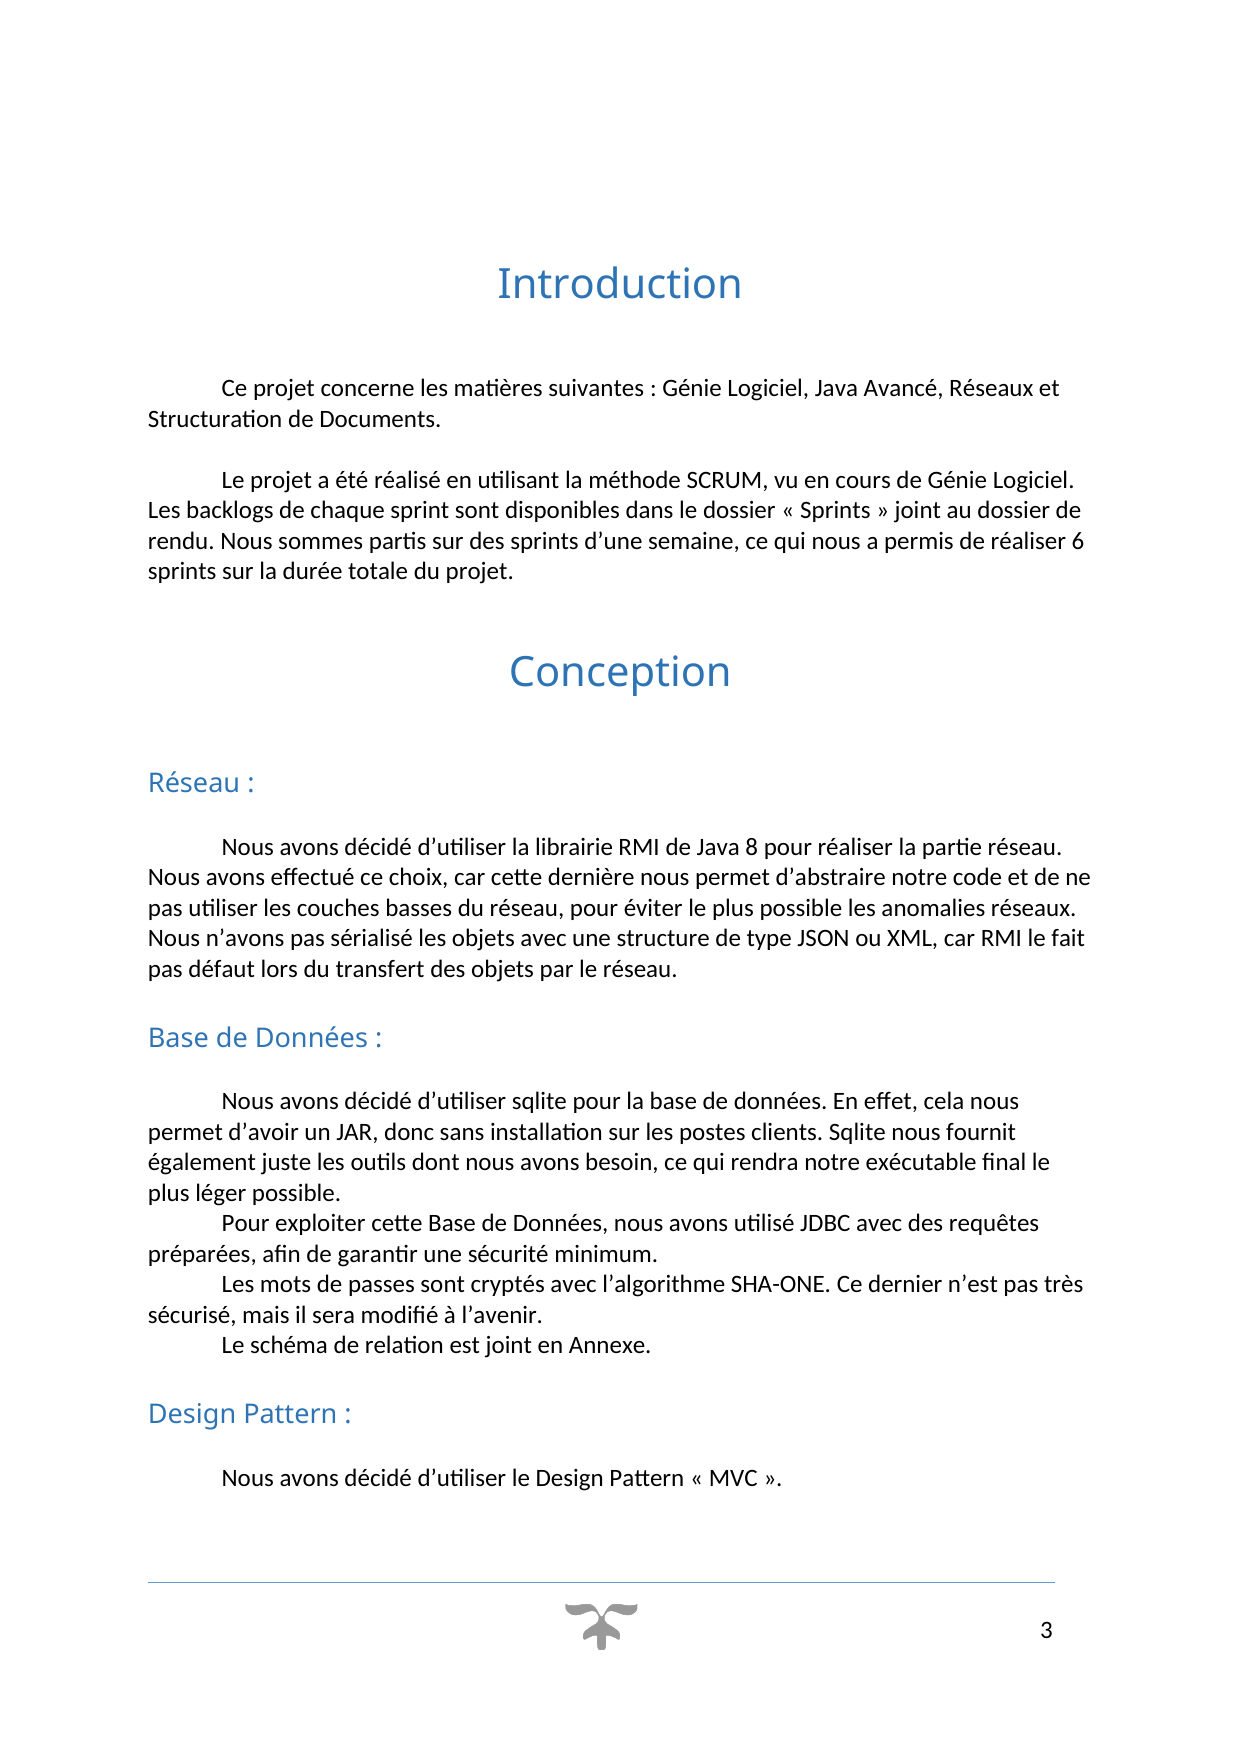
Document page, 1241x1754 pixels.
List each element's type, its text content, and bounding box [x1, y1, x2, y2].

text Ce projet concerne les matières suivantes : Génie Logiciel, Java Avancé, Réseaux et Structuration de Documents. [148, 372, 1093, 433]
subtitle Conception [148, 641, 1093, 698]
text Nous avons décidé d’utiliser sqlite pour la base de données. En effet, cela nous permet d’avoir un JAR, donc sans installation sur les postes clients. Sqlite nous fournit également juste les outils dont nous avons besoin, ce qui rendra notre exécutable final le plus léger possible. [148, 1085, 1093, 1207]
text Le projet a été réalisé en utilisant la méthode SCRUM, vu en cours de Génie Logiciel. Les backlogs de chaque sprint sont disponibles dans le dossier « Sprints » joint au dossier de rendu. Nous sommes partis sur des sprints d’une semaine, ce qui nous a permis de réaliser 6 sprints sur la durée totale du projet. [148, 464, 1093, 586]
picture [565, 1604, 638, 1650]
subtitle Réseau : [148, 763, 1093, 800]
subtitle Introduction [148, 254, 1093, 311]
text Les mots de passes sont cryptés avec l’algorithme SHA-ONE. Ce dernier n’est pas très sécurisé, mais il sera modifié à l’avenir. [148, 1268, 1093, 1329]
text Le schéma de relation est joint en Annexe. [148, 1329, 1093, 1360]
text Nous avons décidé d’utiliser le Design Pattern « MVC ». [148, 1462, 1093, 1493]
subtitle Base de Données : [148, 1018, 1093, 1055]
subtitle Design Pattern : [148, 1395, 1093, 1432]
text Nous avons décidé d’utiliser la librairie RMI de Java 8 pour réaliser la partie réseau. Nous avons effectué ce choix, car cette dernière nous permet d’abstraire notre code et de ne pas utiliser les couches basses du réseau, pour éviter le plus possible les anomalies réseaux. Nous n’avons pas sérialisé les objets avec une structure de type JSON ou XML, car RMI le fait pas défaut lors du transfert des objets par le réseau. [148, 831, 1093, 983]
text Pour exploiter cette Base de Données, nous avons utilisé JDBC avec des requêtes préparées, afin de garantir une sécurité minimum. [148, 1207, 1093, 1268]
